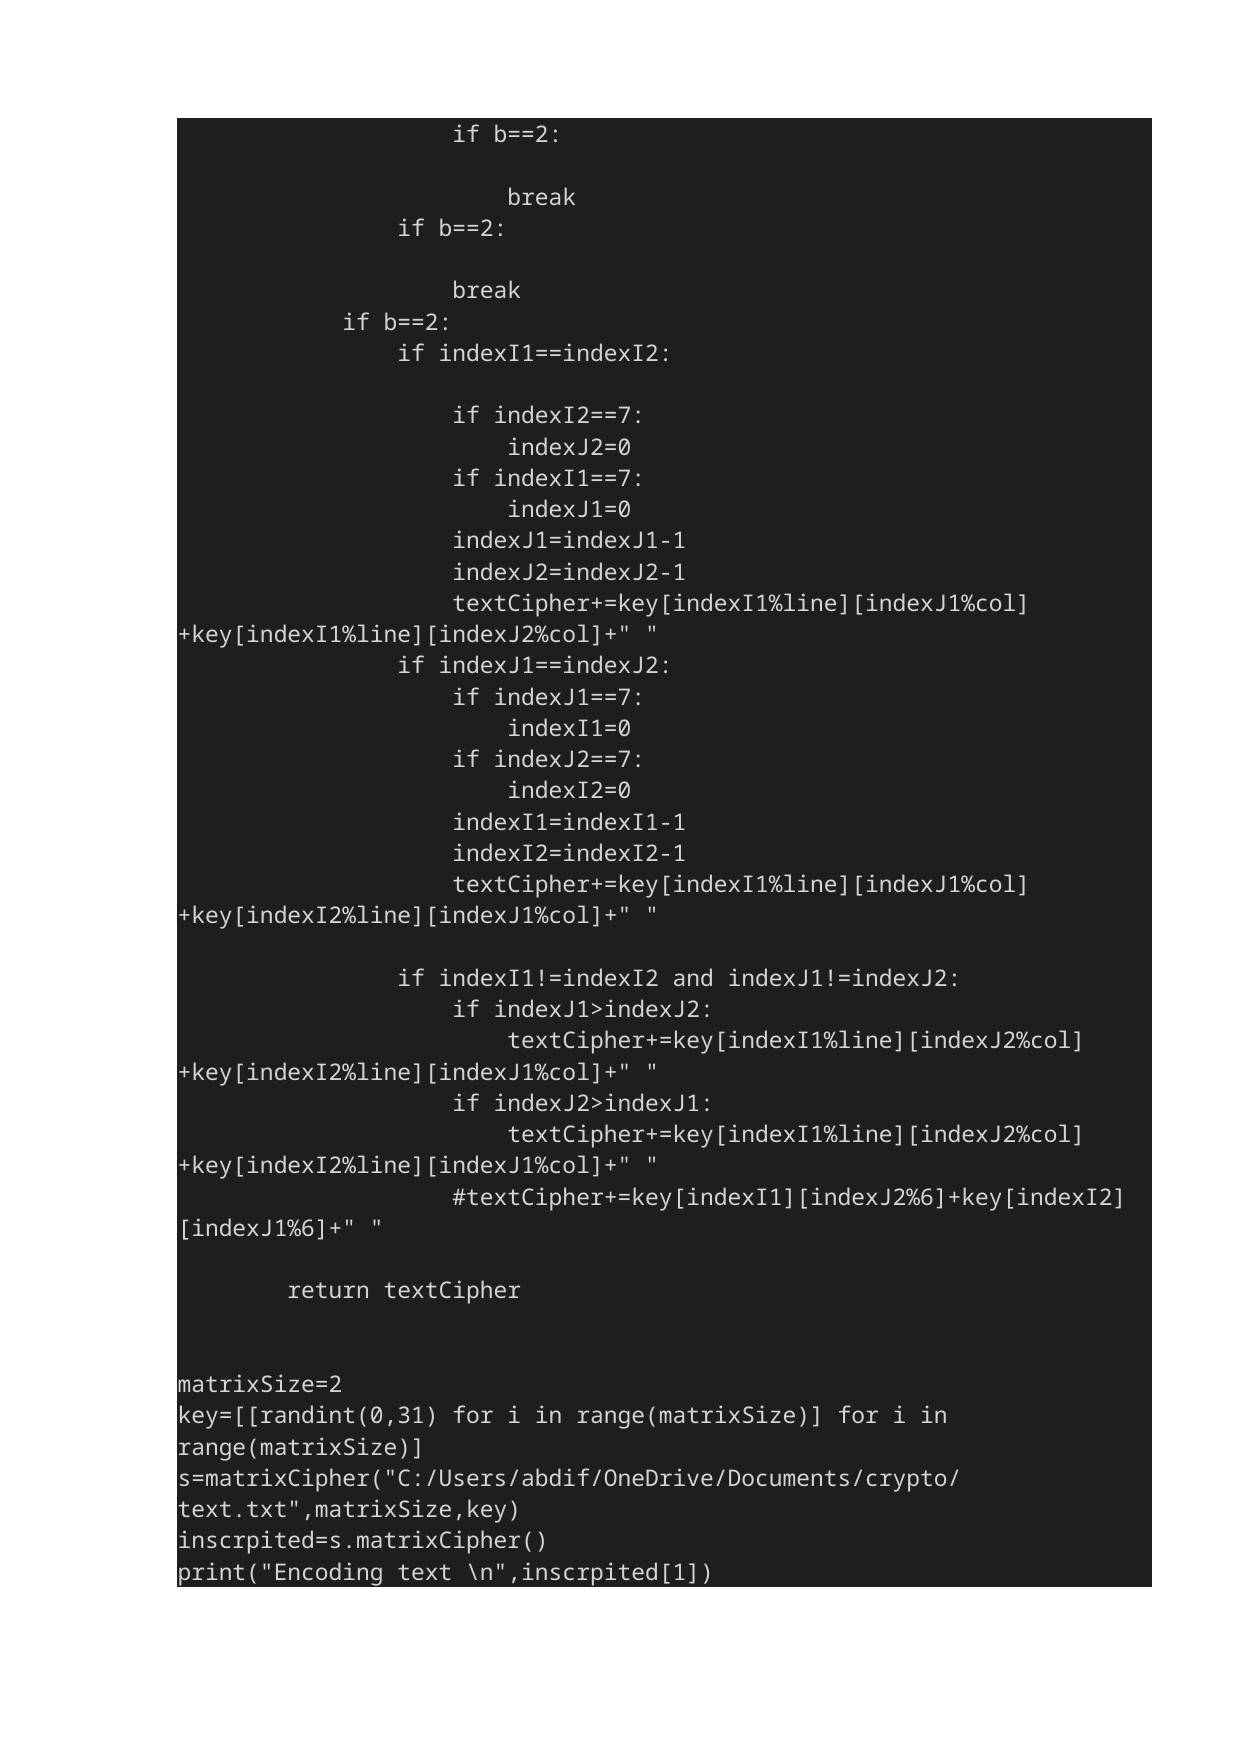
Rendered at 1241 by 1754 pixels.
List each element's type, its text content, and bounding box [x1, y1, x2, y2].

text if indexJ1>indexJ2: [177, 993, 1152, 1024]
text if b==2: [177, 212, 1152, 243]
text indexI1=0 [177, 712, 1152, 743]
text indexJ1=0 [177, 493, 1152, 524]
text if b==2: [177, 306, 1152, 337]
text if indexJ2==7: [177, 743, 1152, 774]
text inscrpited=s.matrixCipher() [177, 1524, 1152, 1556]
text s=matrixCipher("C:/Users/abdif/OneDrive/Documents/crypto/text.txt",matrixSize,key) [177, 1462, 1152, 1524]
text indexI2=0 [177, 774, 1152, 806]
text indexJ1=indexJ1-1 [177, 524, 1152, 556]
text if indexJ2>indexJ1: [177, 1087, 1152, 1118]
text key=[[randint(0,31) for i in range(matrixSize)] for i in range(matrixSize)] [177, 1399, 1152, 1462]
text indexI2=indexI2-1 [177, 837, 1152, 868]
text if indexI1==7: [177, 462, 1152, 493]
text textCipher+=key[indexI1%line][indexJ1%col]+key[indexI1%line][indexJ2%col]+" " [177, 587, 1152, 649]
text print("Encoding text \n",inscrpited[1]) [177, 1556, 1152, 1587]
text textCipher+=key[indexI1%line][indexJ2%col]+key[indexI2%line][indexJ1%col]+" " [177, 1118, 1152, 1181]
text if b==2: [177, 118, 1152, 149]
text textCipher+=key[indexI1%line][indexJ1%col]+key[indexI2%line][indexJ1%col]+" " [177, 868, 1152, 931]
text textCipher+=key[indexI1%line][indexJ2%col]+key[indexI2%line][indexJ1%col]+" " [177, 1024, 1152, 1087]
text indexJ2=indexJ2-1 [177, 556, 1152, 587]
text break [177, 274, 1152, 306]
text if indexI1!=indexI2 and indexJ1!=indexJ2: [177, 962, 1152, 993]
text indexJ2=0 [177, 431, 1152, 462]
text indexI1=indexI1-1 [177, 806, 1152, 837]
text if indexI2==7: [177, 399, 1152, 431]
text matrixSize=2 [177, 1368, 1152, 1399]
text return textCipher [177, 1274, 1152, 1306]
text if indexJ1==7: [177, 681, 1152, 712]
text if indexI1==indexI2: [177, 337, 1152, 368]
text #textCipher+=key[indexI1][indexJ2%6]+key[indexI2][indexJ1%6]+" " [177, 1181, 1152, 1243]
text break [177, 181, 1152, 212]
text if indexJ1==indexJ2: [177, 649, 1152, 681]
